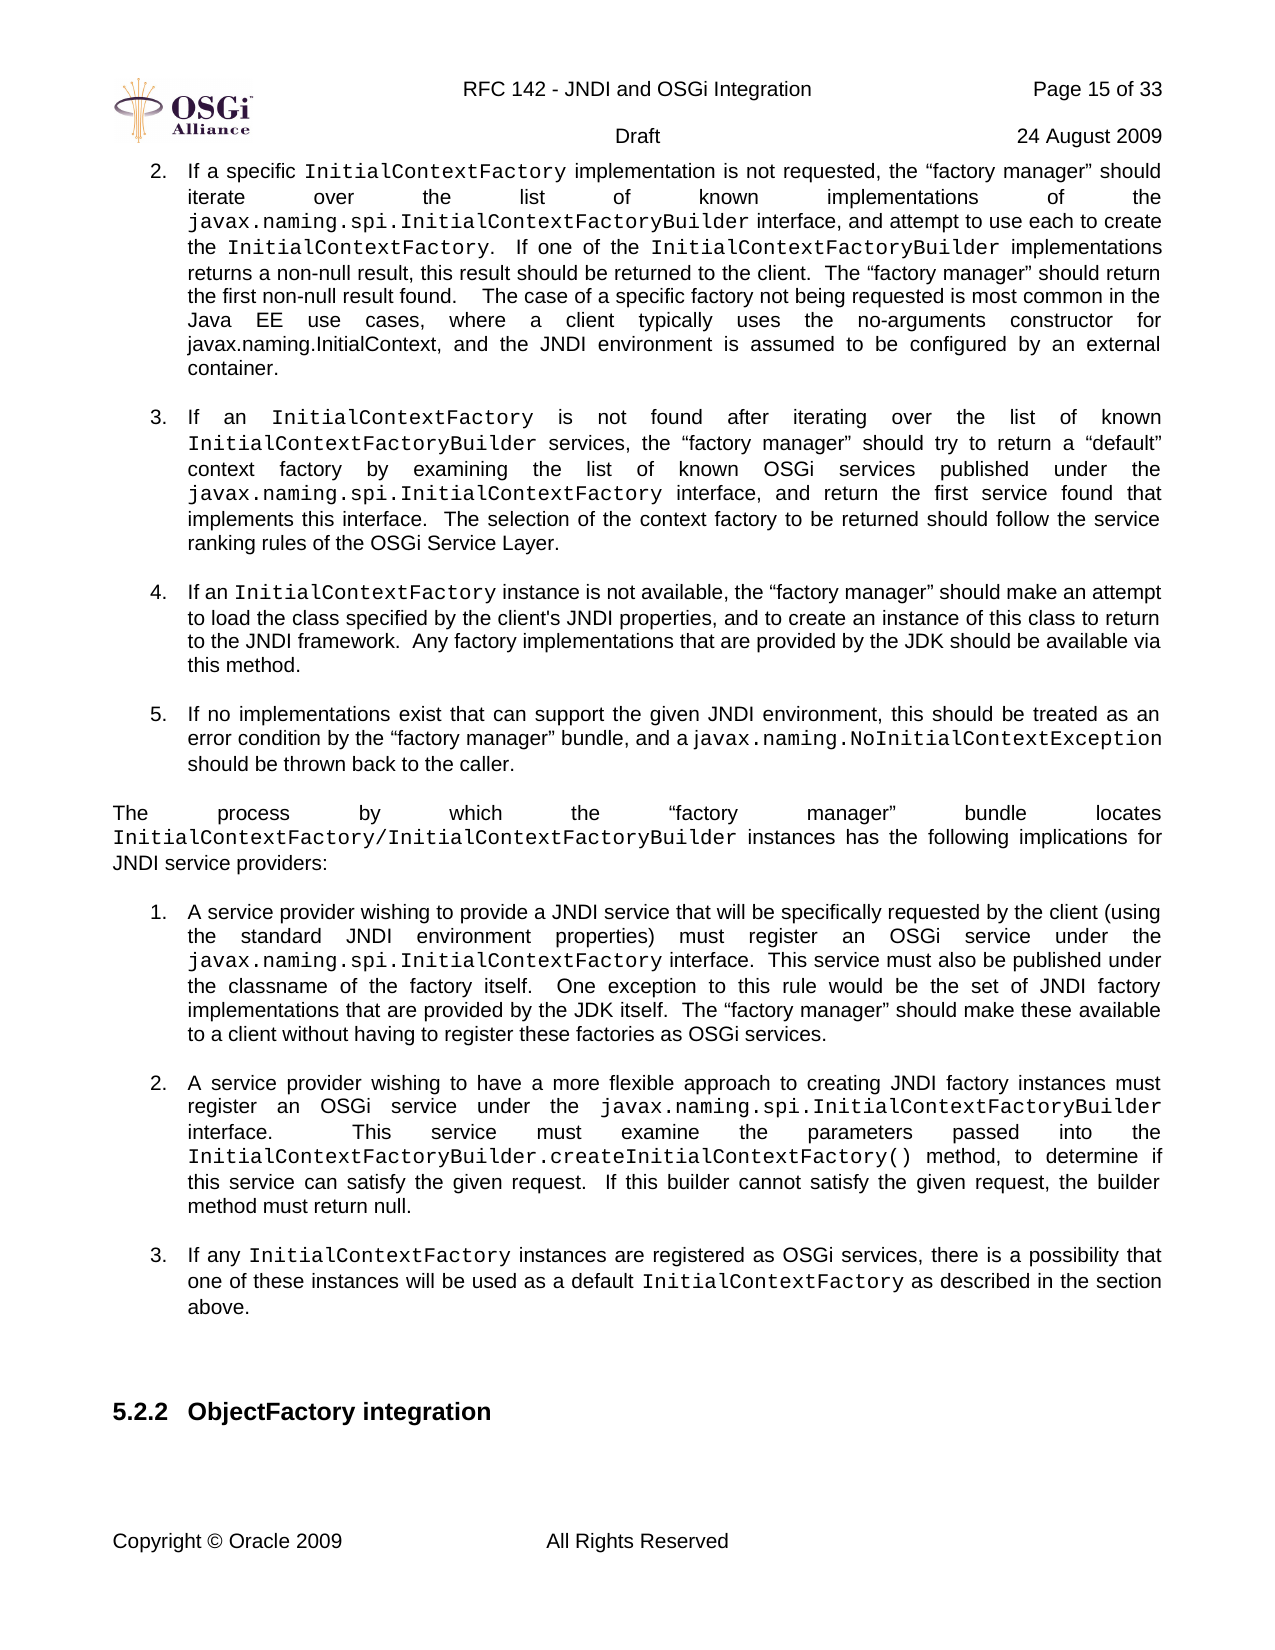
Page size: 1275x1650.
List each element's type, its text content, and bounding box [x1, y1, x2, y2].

list A service provider wishing to provide a JNDI service that will be specifically requested by the client (using the standard JNDI environment properties) must register an OSGi service under the javax.naming.spi.InitialContextFactory interface. This service must also be published under the classname of the factory itself. One exception to this rule would be the set of JNDI factory implementations that are provided by the JDK itself. The “factory manager” should make these available to a client without having to register these factories as OSGi services. [150, 900, 1162, 1045]
list If an InitialContextFactory is not found after iterating over the list of known InitialContextFactoryBuilder services, the “factory manager” should try to return a “default” context factory by examining the list of known OSGi services published under the javax.naming.spi.InitialContextFactory interface, and return the first service found that implements this interface. The selection of the context factory to be returned should follow the service ranking rules of the OSGi Service Layer. [150, 405, 1162, 554]
list A service provider wishing to have a more flexible approach to creating JNDI factory instances must register an OSGi service under the javax.naming.spi.InitialContextFactoryBuilder interface. This service must examine the parameters passed into the InitialContextFactoryBuilder.createInitialContextFactory() method, to determine if this service can satisfy the given request. If this builder cannot satisfy the given request, the builder method must return null. [150, 1070, 1162, 1218]
text The process by which the “factory manager” bundle locates InitialContextFactory/InitialContextFactoryBuilder instances has the following implications for JNDI service providers: [112, 801, 1162, 875]
list If an InitialContextFactory instance is not available, the “factory manager” should make an attempt to load the class specified by the client's JNDI properties, and to create an instance of this class to return to the JNDI framework. Any factory implementations that are provided by the JDK should be available via this method. [150, 579, 1162, 677]
list If no implementations exist that can support the given JNDI environment, this should be treated as an error condition by the “factory manager” bundle, and a javax.naming.NoInitialContextException should be thrown back to the caller. [150, 702, 1162, 776]
subtitle ObjectFactory integration [112, 1397, 1162, 1425]
list If any InitialContextFactory instances are registered as OSGi services, there is a possibility that one of these instances will be used as a default InitialContextFactory as described in the section above. [150, 1243, 1162, 1318]
list If a specific InitialContextFactory implementation is not requested, the “factory manager” should iterate over the list of known implementations of the javax.naming.spi.InitialContextFactoryBuilder interface, and attempt to use each to create the InitialContextFactory. If one of the InitialContextFactoryBuilder implementations returns a non-null result, this result should be returned to the client. The “factory manager” should return the first non-null result found. The case of a specific factory not being requested is most common in the Java EE use cases, where a client typically uses the no-arguments constructor for javax.naming.InitialContext, and the JNDI environment is assumed to be configured by an external container. [150, 159, 1162, 380]
picture [114, 78, 254, 143]
